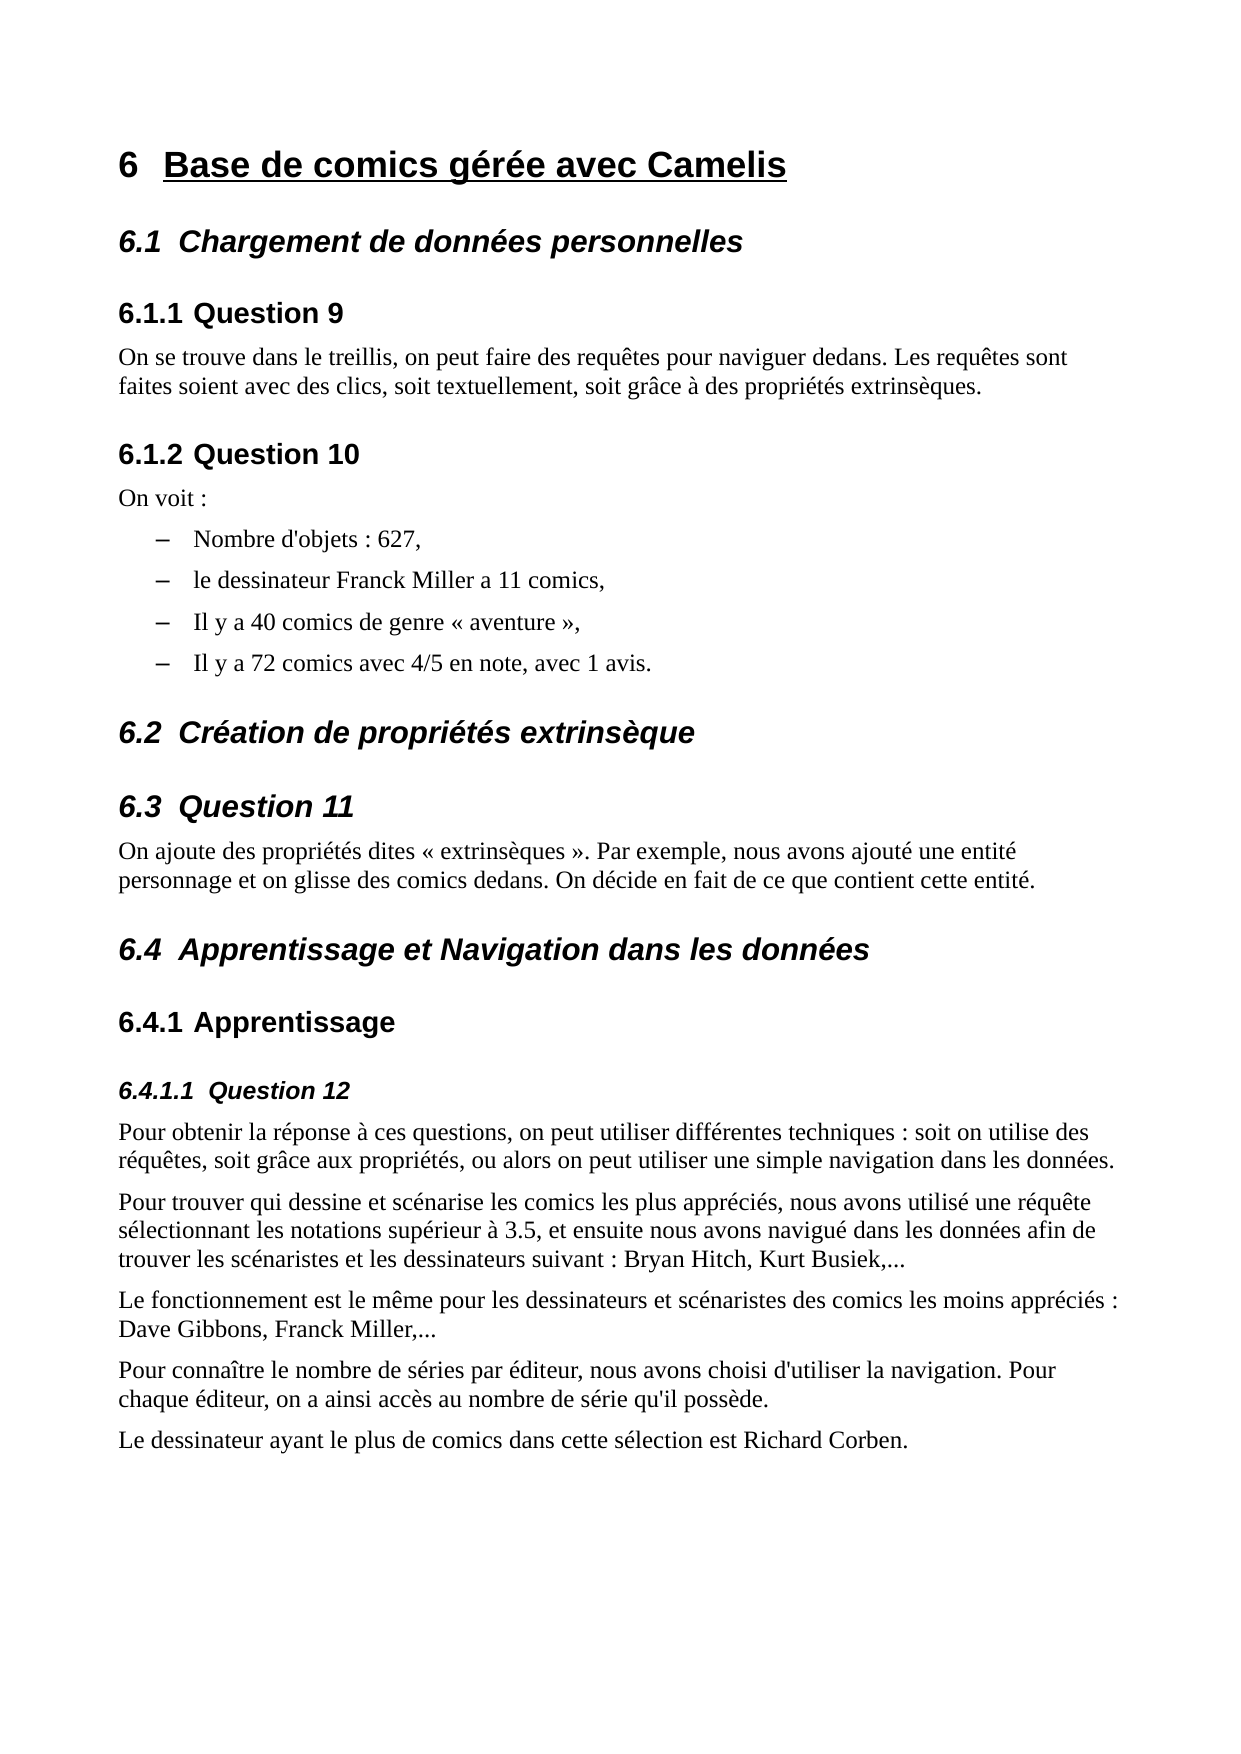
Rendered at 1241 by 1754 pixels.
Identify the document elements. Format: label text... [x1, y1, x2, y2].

subtitle Question 10 [118, 437, 1122, 471]
text Pour trouver qui dessine et scénarise les comics les plus appréciés, nous avons utilisé une réquête sélectionnant les notations supérieur à 3.5, et ensuite nous avons navigué dans les données afin de trouver les scénaristes et les dessinateurs suivant : Bryan Hitch, Kurt Busiek,... [118, 1187, 1122, 1273]
text Pour connaître le nombre de séries par éditeur, nous avons choisi d'utiliser la navigation. Pour chaque éditeur, on a ainsi accès au nombre de série qu'il possède. [118, 1356, 1122, 1413]
subtitle Question 12 [118, 1076, 1122, 1104]
text Pour obtenir la réponse à ces questions, on peut utiliser différentes techniques : soit on utilise des réquêtes, soit grâce aux propriétés, ou alors on peut utiliser une simple navigation dans les données. [118, 1117, 1122, 1174]
list Nombre d'objets : 627, [156, 524, 1122, 553]
text On ajoute des propriétés dites « extrinsèques ». Par exemple, nous avons ajouté une entité personnage et on glisse des comics dedans. On décide en fait de ce que contient cette entité. [118, 836, 1122, 894]
list le dessinateur Franck Miller a 11 comics, [156, 566, 1122, 594]
list Il y a 40 comics de genre « aventure », [156, 607, 1122, 636]
subtitle Question 9 [118, 296, 1122, 329]
text Le dessinateur ayant le plus de comics dans cette sélection est Richard Corben. [118, 1426, 1122, 1454]
text On se trouve dans le treillis, on peut faire des requêtes pour naviguer dedans. Les requêtes sont faites soient avec des clics, soit textuellement, soit grâce à des propriétés extrinsèques. [118, 342, 1122, 399]
list Il y a 72 comics avec 4/5 en note, avec 1 avis. [156, 648, 1122, 677]
subtitle Base de comics gérée avec Camelis [118, 143, 1122, 185]
subtitle Chargement de données personnelles [118, 223, 1122, 258]
subtitle Apprentissage et Navigation dans les données [118, 931, 1122, 967]
text On voit : [118, 483, 1122, 512]
subtitle Apprentissage [118, 1005, 1122, 1038]
subtitle Création de propriétés extrinsèque [118, 714, 1122, 750]
subtitle Question 11 [118, 788, 1122, 824]
text Le fonctionnement est le même pour les dessinateurs et scénaristes des comics les moins appréciés : Dave Gibbons, Franck Miller,... [118, 1286, 1122, 1343]
